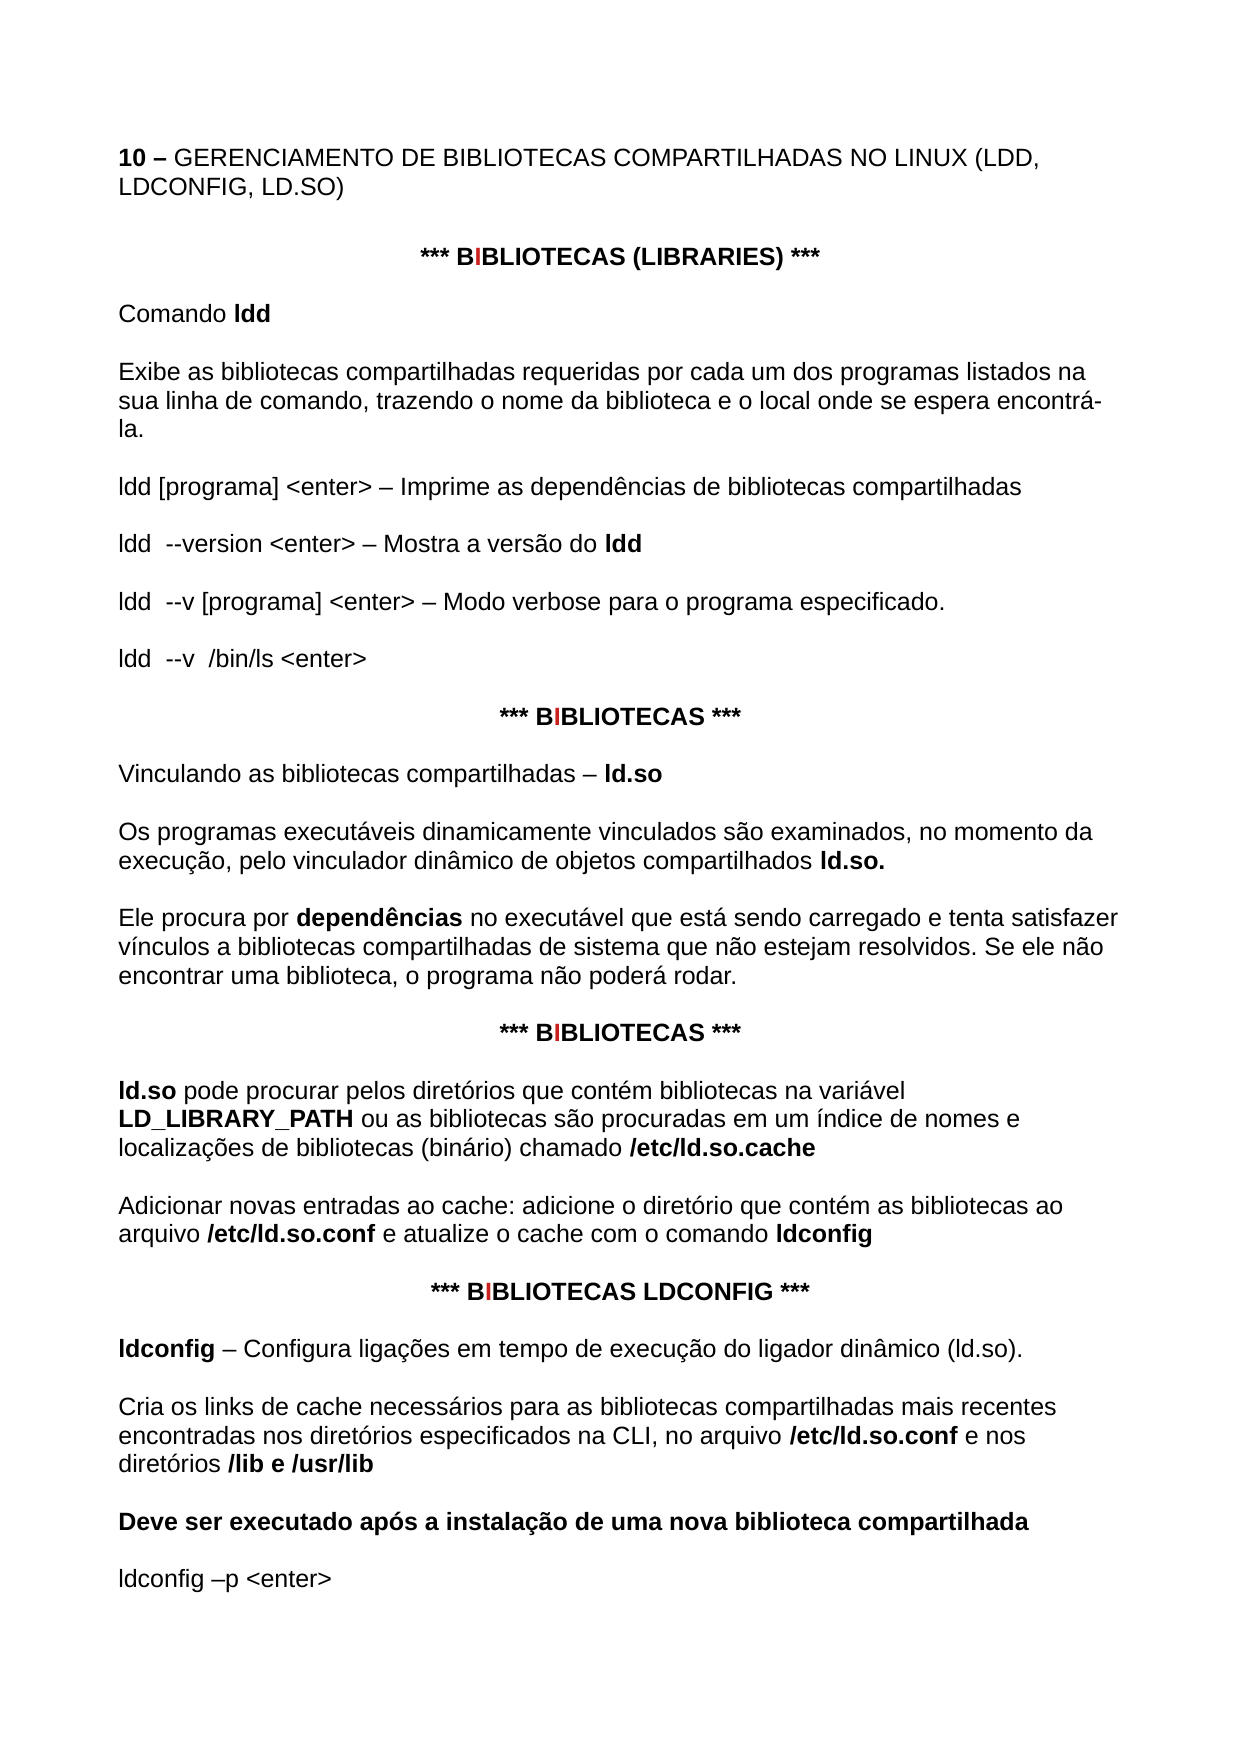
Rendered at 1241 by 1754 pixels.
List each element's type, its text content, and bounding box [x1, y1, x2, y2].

text *** BIBLIOTECAS *** [118, 702, 1122, 731]
text Cria os links de cache necessários para as bibliotecas compartilhadas mais recentes encontradas nos diretórios especificados na CLI, no arquivo /etc/ld.so.conf e nos diretórios /lib e /usr/lib [118, 1392, 1122, 1478]
text LD_LIBRARY_PATH ou as bibliotecas são procuradas em um índice de nomes e localizações de bibliotecas (binário) chamado /etc/ld.so.cache [118, 1104, 1122, 1162]
text Adicionar novas entradas ao cache: adicione o diretório que contém as bibliotecas ao arquivo /etc/ld.so.conf e atualize o cache com o comando ldconfig [118, 1191, 1122, 1248]
text Deve ser executado após a instalação de uma nova biblioteca compartilhada [118, 1507, 1122, 1536]
text *** BIBLIOTECAS LDCONFIG *** [118, 1277, 1122, 1306]
text Os programas executáveis dinamicamente vinculados são examinados, no momento da execução, pelo vinculador dinâmico de objetos compartilhados ld.so. [118, 817, 1122, 874]
text ldd --v [programa] <enter> – Modo verbose para o programa especificado. [118, 587, 1122, 616]
subtitle 10 – GERENCIAMENTO DE BIBLIOTECAS COMPARTILHADAS NO LINUX (LDD, LDCONFIG, LD.SO) [118, 143, 1122, 201]
text ldconfig –p <enter> [118, 1564, 1122, 1593]
text ldd [programa] <enter> – Imprime as dependências de bibliotecas compartilhadas [118, 472, 1122, 501]
text Comando ldd [118, 299, 1122, 328]
text *** BIBLIOTECAS (LIBRARIES) *** [118, 242, 1122, 271]
text ldd --v /bin/ls <enter> [118, 644, 1122, 673]
text Vinculando as bibliotecas compartilhadas – ld.so [118, 759, 1122, 788]
text *** BIBLIOTECAS *** [118, 1018, 1122, 1047]
text Ele procura por dependências no executável que está sendo carregado e tenta satisfazer vínculos a bibliotecas compartilhadas de sistema que não estejam resolvidos. Se ele não encontrar uma biblioteca, o programa não poderá rodar. [118, 903, 1122, 989]
text Exibe as bibliotecas compartilhadas requeridas por cada um dos programas listados na sua linha de comando, trazendo o nome da biblioteca e o local onde se espera encontrá-la. [118, 357, 1122, 443]
text ldd --version <enter> – Mostra a versão do ldd [118, 529, 1122, 558]
text ldconfig – Configura ligações em tempo de execução do ligador dinâmico (ld.so). [118, 1334, 1122, 1363]
text ld.so pode procurar pelos diretórios que contém bibliotecas na variável [118, 1076, 1122, 1104]
